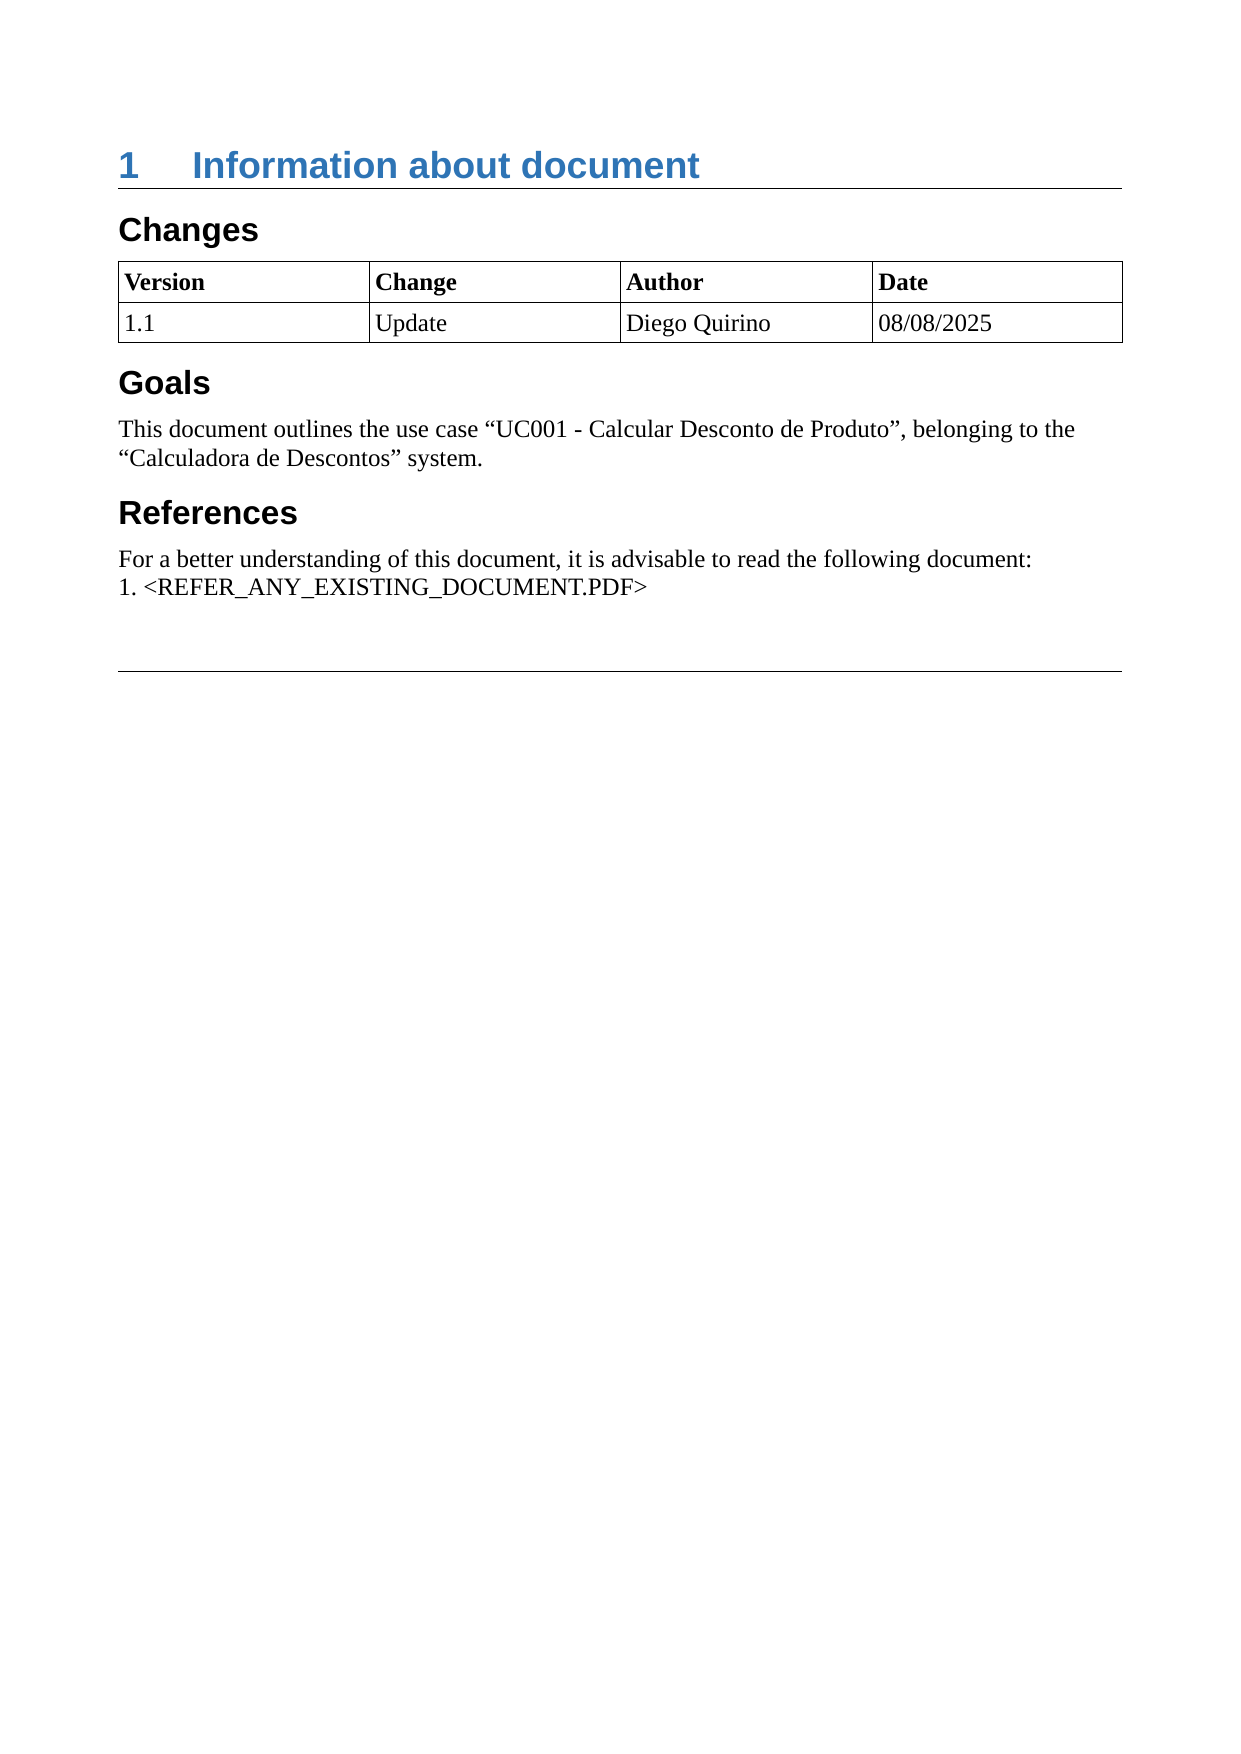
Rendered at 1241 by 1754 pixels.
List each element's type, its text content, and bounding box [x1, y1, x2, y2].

text 1. <REFER_ANY_EXISTING_DOCUMENT.PDF> [118, 572, 1122, 601]
subtitle Information about document [118, 143, 1122, 188]
subtitle References [118, 493, 1122, 531]
text This document outlines the use case “UC001 - Calcular Desconto de Produto”, belonging to the “Calculadora de Descontos” system. [118, 414, 1122, 472]
subtitle Changes [118, 210, 1122, 248]
text For a better understanding of this document, it is advisable to read the following document: [118, 544, 1122, 572]
table_cell 1.1 [119, 303, 369, 342]
table_header Author [621, 262, 872, 301]
table_header Version [119, 262, 369, 301]
table_cell 08/08/2025 [873, 303, 1122, 342]
table_header Date [873, 262, 1122, 301]
table_cell Diego Quirino [621, 303, 872, 342]
table_header Change [370, 262, 620, 301]
subtitle Goals [118, 363, 1122, 402]
table_cell Update [370, 303, 620, 342]
